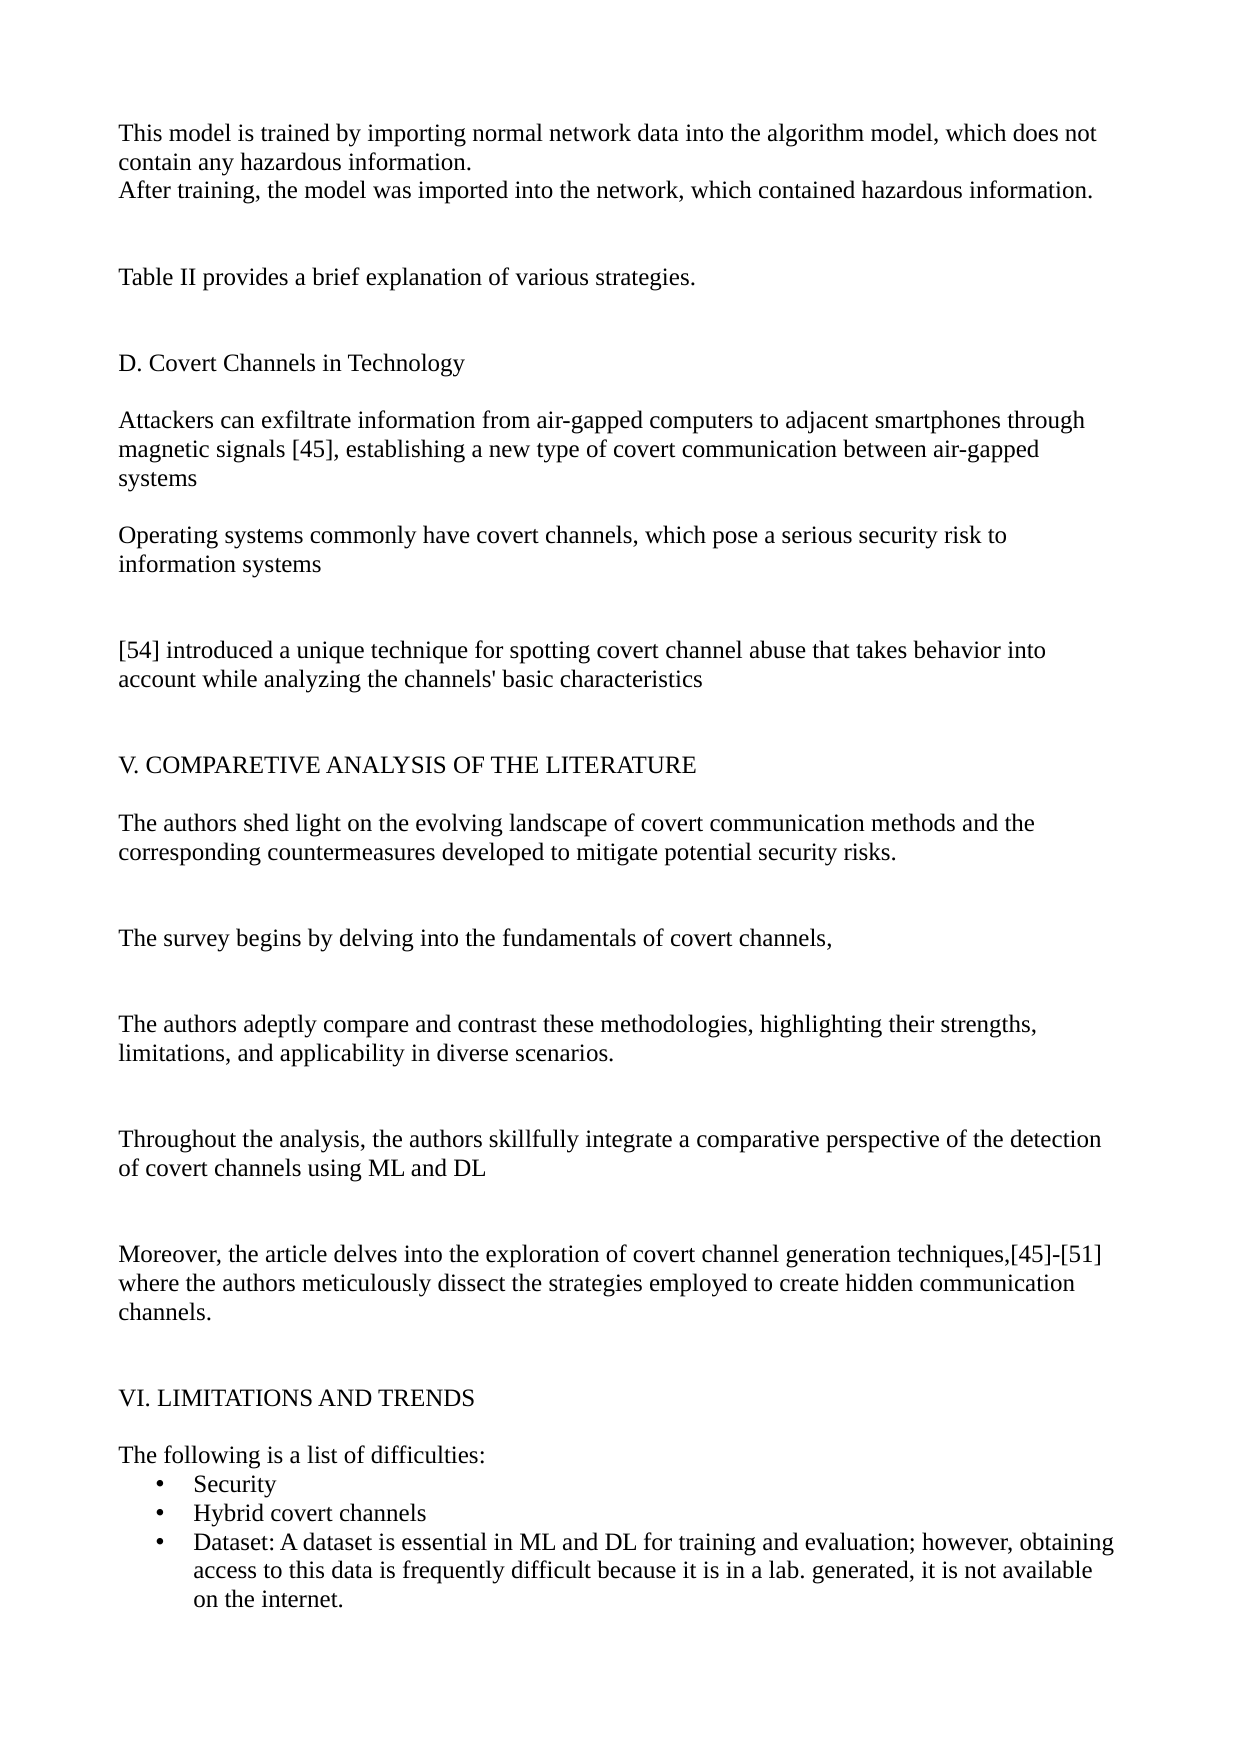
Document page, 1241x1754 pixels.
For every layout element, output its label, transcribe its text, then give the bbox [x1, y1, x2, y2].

text The following is a list of difficulties: [118, 1441, 1122, 1469]
text This model is trained by importing normal network data into the algorithm model, which does not contain any hazardous information. [118, 118, 1122, 176]
text The authors adeptly compare and contrast these methodologies, highlighting their strengths, limitations, and applicability in diverse scenarios. [118, 1009, 1122, 1067]
text After training, the model was imported into the network, which contained hazardous information. [118, 176, 1122, 204]
text Attackers can exfiltrate information from air-gapped computers to adjacent smartphones through magnetic signals [45], establishing a new type of covert communication between air-gapped systems [118, 406, 1122, 492]
text VI. LIMITATIONS AND TRENDS [118, 1383, 1122, 1412]
text D. Covert Channels in Technology [118, 348, 1122, 377]
text Table II provides a brief explanation of various strategies. [118, 262, 1122, 291]
text The authors shed light on the evolving landscape of covert communication methods and the corresponding countermeasures developed to mitigate potential security risks. [118, 808, 1122, 866]
list Hybrid covert channels [156, 1498, 1122, 1527]
list Dataset: A dataset is essential in ML and DL for training and evaluation; however, obtaining access to this data is frequently difficult because it is in a lab. generated, it is not available on the internet. [156, 1527, 1122, 1613]
text Throughout the analysis, the authors skillfully integrate a comparative perspective of the detection of covert channels using ML and DL [118, 1124, 1122, 1182]
text Moreover, the article delves into the exploration of covert channel generation techniques,[45]-[51] where the authors meticulously dissect the strategies employed to create hidden communication channels. [118, 1239, 1122, 1326]
text The survey begins by delving into the fundamentals of covert channels, [118, 923, 1122, 952]
text [54] introduced a unique technique for spotting covert channel abuse that takes behavior into account while analyzing the channels' basic characteristics [118, 636, 1122, 693]
list Security [156, 1469, 1122, 1498]
text V. COMPARETIVE ANALYSIS OF THE LITERATURE [118, 751, 1122, 779]
text Operating systems commonly have covert channels, which pose a serious security risk to information systems [118, 521, 1122, 578]
